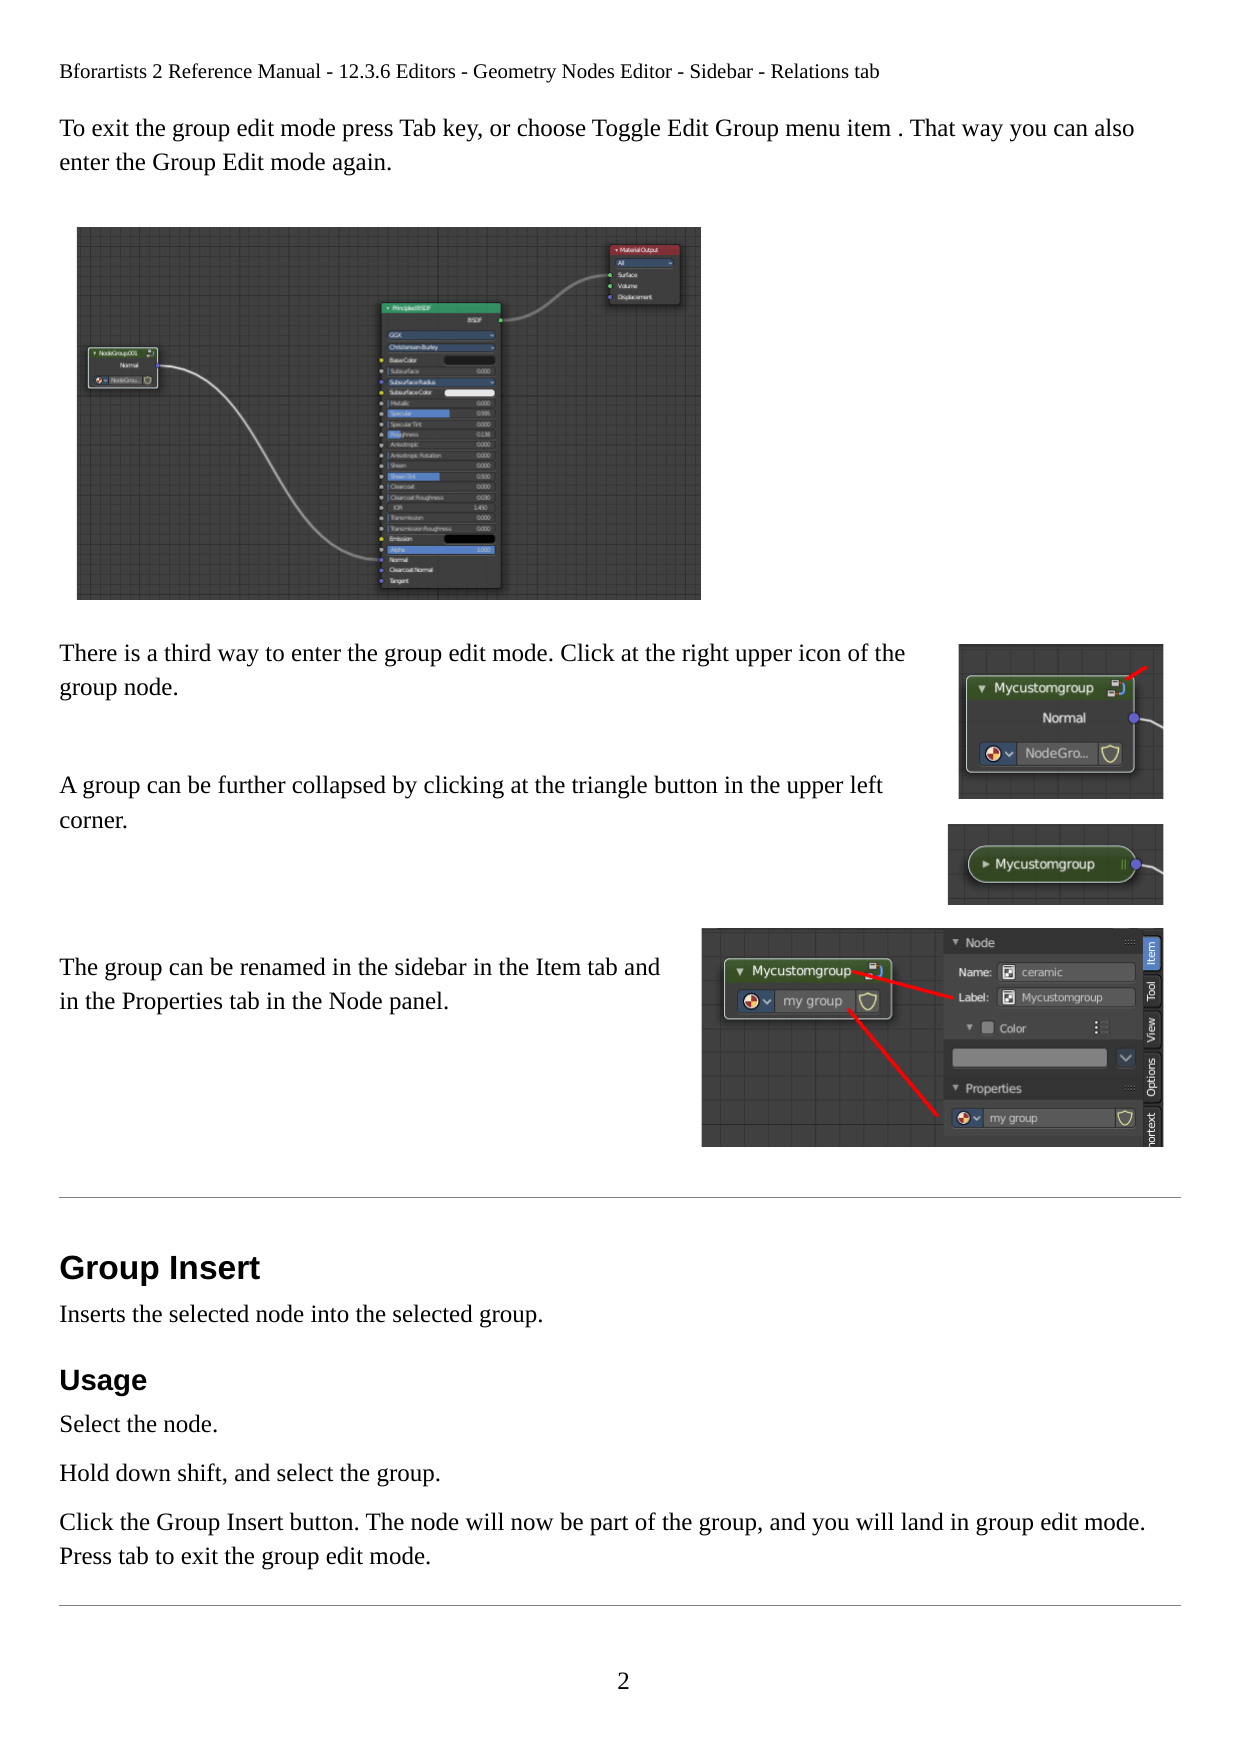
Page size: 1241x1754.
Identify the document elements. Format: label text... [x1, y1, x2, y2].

picture [76, 227, 701, 600]
text Inserts the selected node into the selected group. [59, 1299, 1181, 1328]
picture [958, 644, 1164, 799]
picture [701, 928, 1164, 1147]
text Select the node. [59, 1409, 1181, 1437]
text The group can be renamed in the sidebar in the Item tab and in the Properties tab in the Node panel. [59, 952, 701, 1015]
text Hold down shift, and select the group. [59, 1458, 1181, 1487]
text To exit the group edit mode press Tab key, or choose Toggle Edit Group menu item . That way you can also enter the Group Edit mode again. [59, 113, 1181, 176]
subtitle Usage [59, 1362, 1181, 1396]
text A group can be further collapsed by clicking at the triangle button in the upper left corner. [59, 770, 1181, 833]
picture [947, 824, 1164, 905]
text Click the Group Insert button. The node will now be part of the group, and you will land in group edit mode. Press tab to exit the group edit mode. [59, 1507, 1181, 1570]
text There is a third way to enter the group edit mode. Click at the right upper icon of the group node. [59, 638, 1181, 701]
subtitle Group Insert [59, 1248, 1181, 1286]
